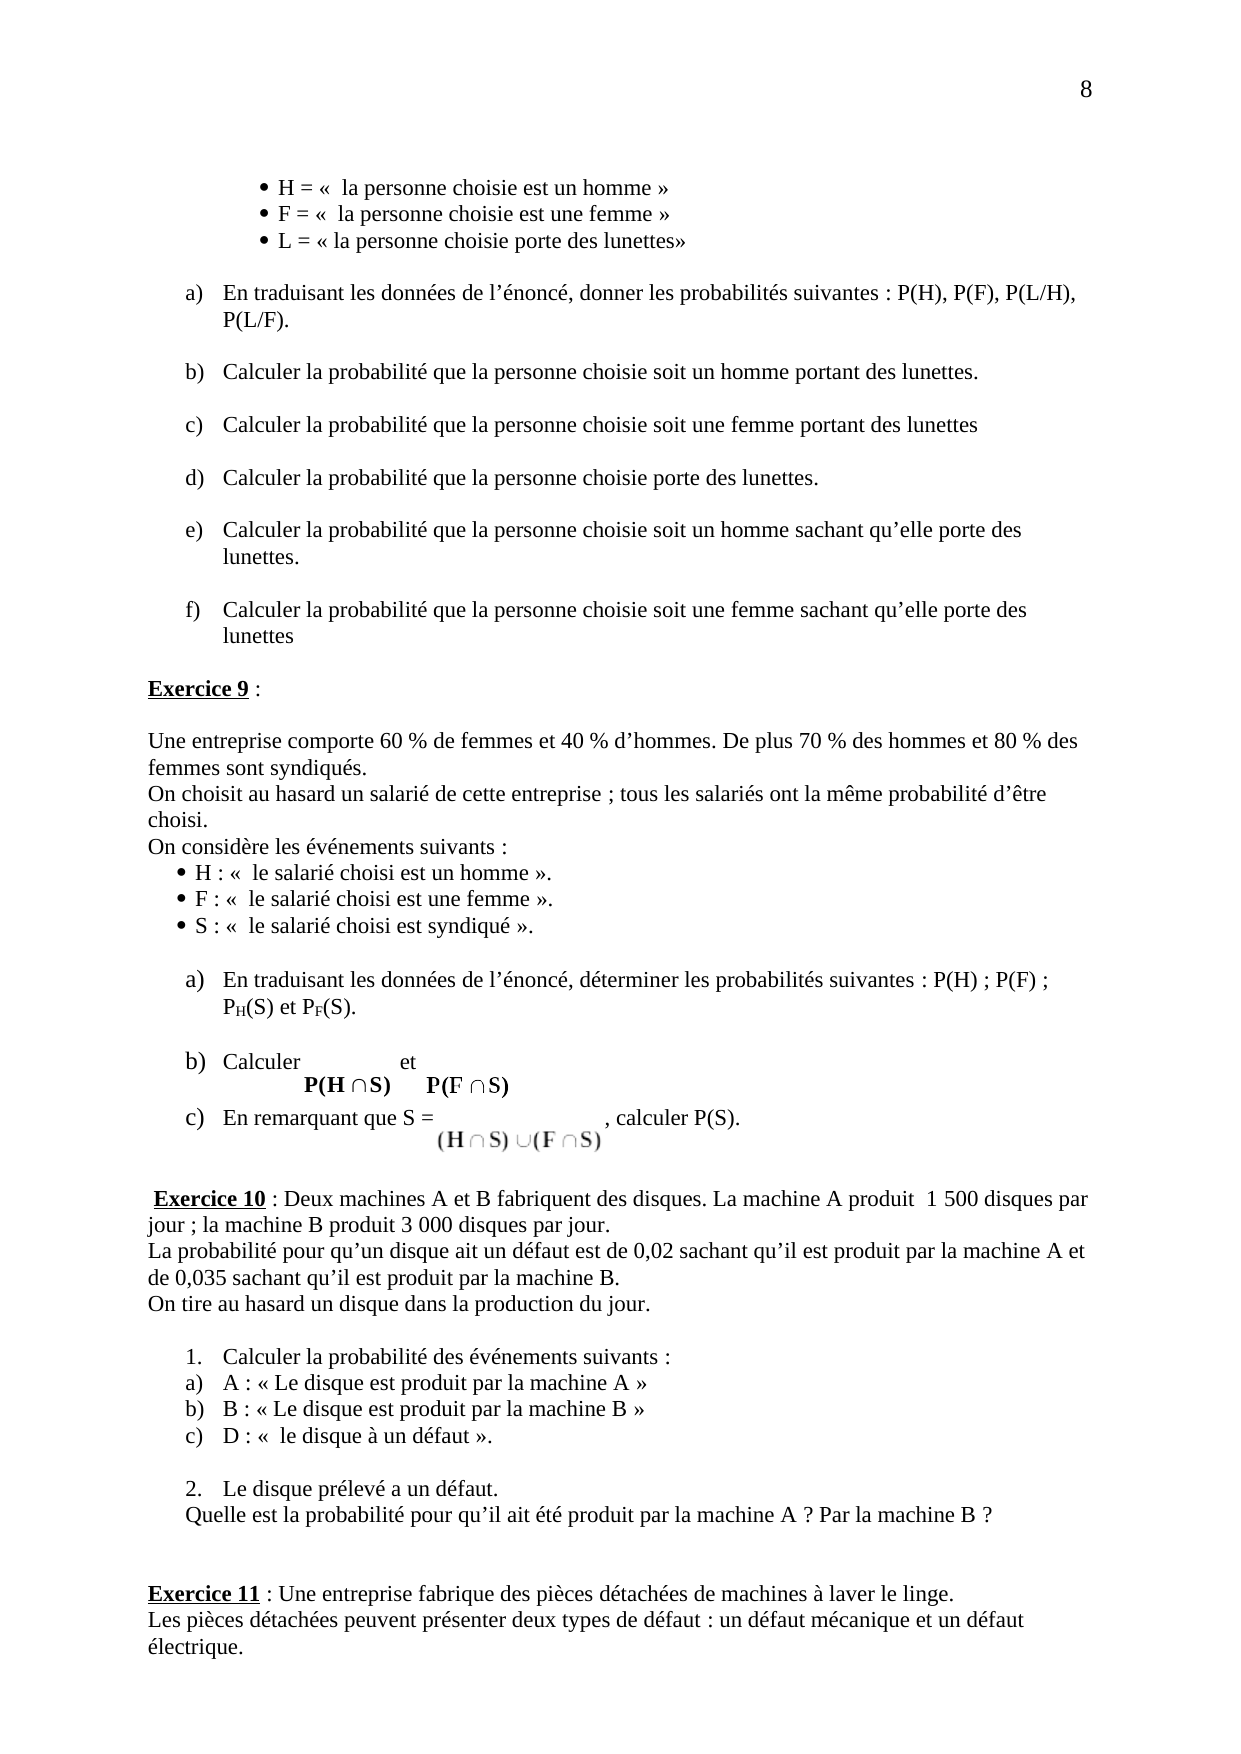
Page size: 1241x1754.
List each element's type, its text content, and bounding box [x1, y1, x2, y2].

text Exercice 11 : Une entreprise fabrique des pièces détachées de machines à laver le linge. [148, 1580, 1093, 1606]
list D : « le disque à un défaut ». [185, 1422, 1093, 1448]
list S : « le salarié choisi est syndiqué ». [177, 912, 1093, 938]
list F = « la personne choisie est une femme » [260, 200, 1093, 227]
text On tire au hasard un disque dans la production du jour. [148, 1290, 1093, 1316]
list Le disque prélevé a un défaut. [185, 1474, 1093, 1501]
text Exercice 10 : Deux machines A et B fabriquent des disques. La machine A produit 1 500 disques par jour ; la machine B produit 3 000 disques par jour. [148, 1185, 1093, 1237]
list Calculer la probabilité que la personne choisie soit un homme sachant qu’elle porte des lunettes. [185, 517, 1093, 569]
list H = « la personne choisie est un homme » [260, 174, 1093, 200]
text La probabilité pour qu’un disque ait un défaut est de 0,02 sachant qu’il est produit par la machine A et de 0,035 sachant qu’il est produit par la machine B. [148, 1237, 1093, 1290]
list Calculer et [185, 1046, 1093, 1102]
text Exercice 9 : [148, 675, 1093, 701]
list En remarquant que S =, calculer P(S). [185, 1102, 1093, 1158]
list En traduisant les données de l’énoncé, donner les probabilités suivantes : P(H), P(F), P(L/H), P(L/F). [185, 279, 1093, 332]
list A : « Le disque est produit par la machine A » [185, 1369, 1093, 1396]
list Calculer la probabilité que la personne choisie porte des lunettes. [185, 464, 1093, 490]
list B : « Le disque est produit par la machine B » [185, 1396, 1093, 1422]
text Les pièces détachées peuvent présenter deux types de défaut : un défaut mécanique et un défaut électrique. [148, 1606, 1093, 1659]
text On choisit au hasard un salarié de cette entreprise ; tous les salariés ont la même probabilité d’être choisi. [148, 780, 1093, 833]
list En traduisant les données de l’énoncé, déterminer les probabilités suivantes : P(H) ; P(F) ; PH(S) et PF(S). [185, 964, 1093, 1020]
text Quelle est la probabilité pour qu’il ait été produit par la machine A ? Par la machine B ? [185, 1501, 1093, 1527]
list Calculer la probabilité que la personne choisie soit un homme portant des lunettes. [185, 358, 1093, 385]
list L = « la personne choisie porte des lunettes» [260, 227, 1093, 253]
list Calculer la probabilité des événements suivants : [185, 1343, 1093, 1369]
list Calculer la probabilité que la personne choisie soit une femme sachant qu’elle porte des lunettes [185, 596, 1093, 648]
list Calculer la probabilité que la personne choisie soit une femme portant des lunettes [185, 411, 1093, 437]
list F : « le salarié choisi est une femme ». [177, 886, 1093, 912]
text Une entreprise comporte 60 % de femmes et 40 % d’hommes. De plus 70 % des hommes et 80 % des femmes sont syndiqués. [148, 727, 1093, 780]
list H : « le salarié choisi est un homme ». [177, 859, 1093, 886]
text On considère les événements suivants : [148, 833, 1093, 859]
